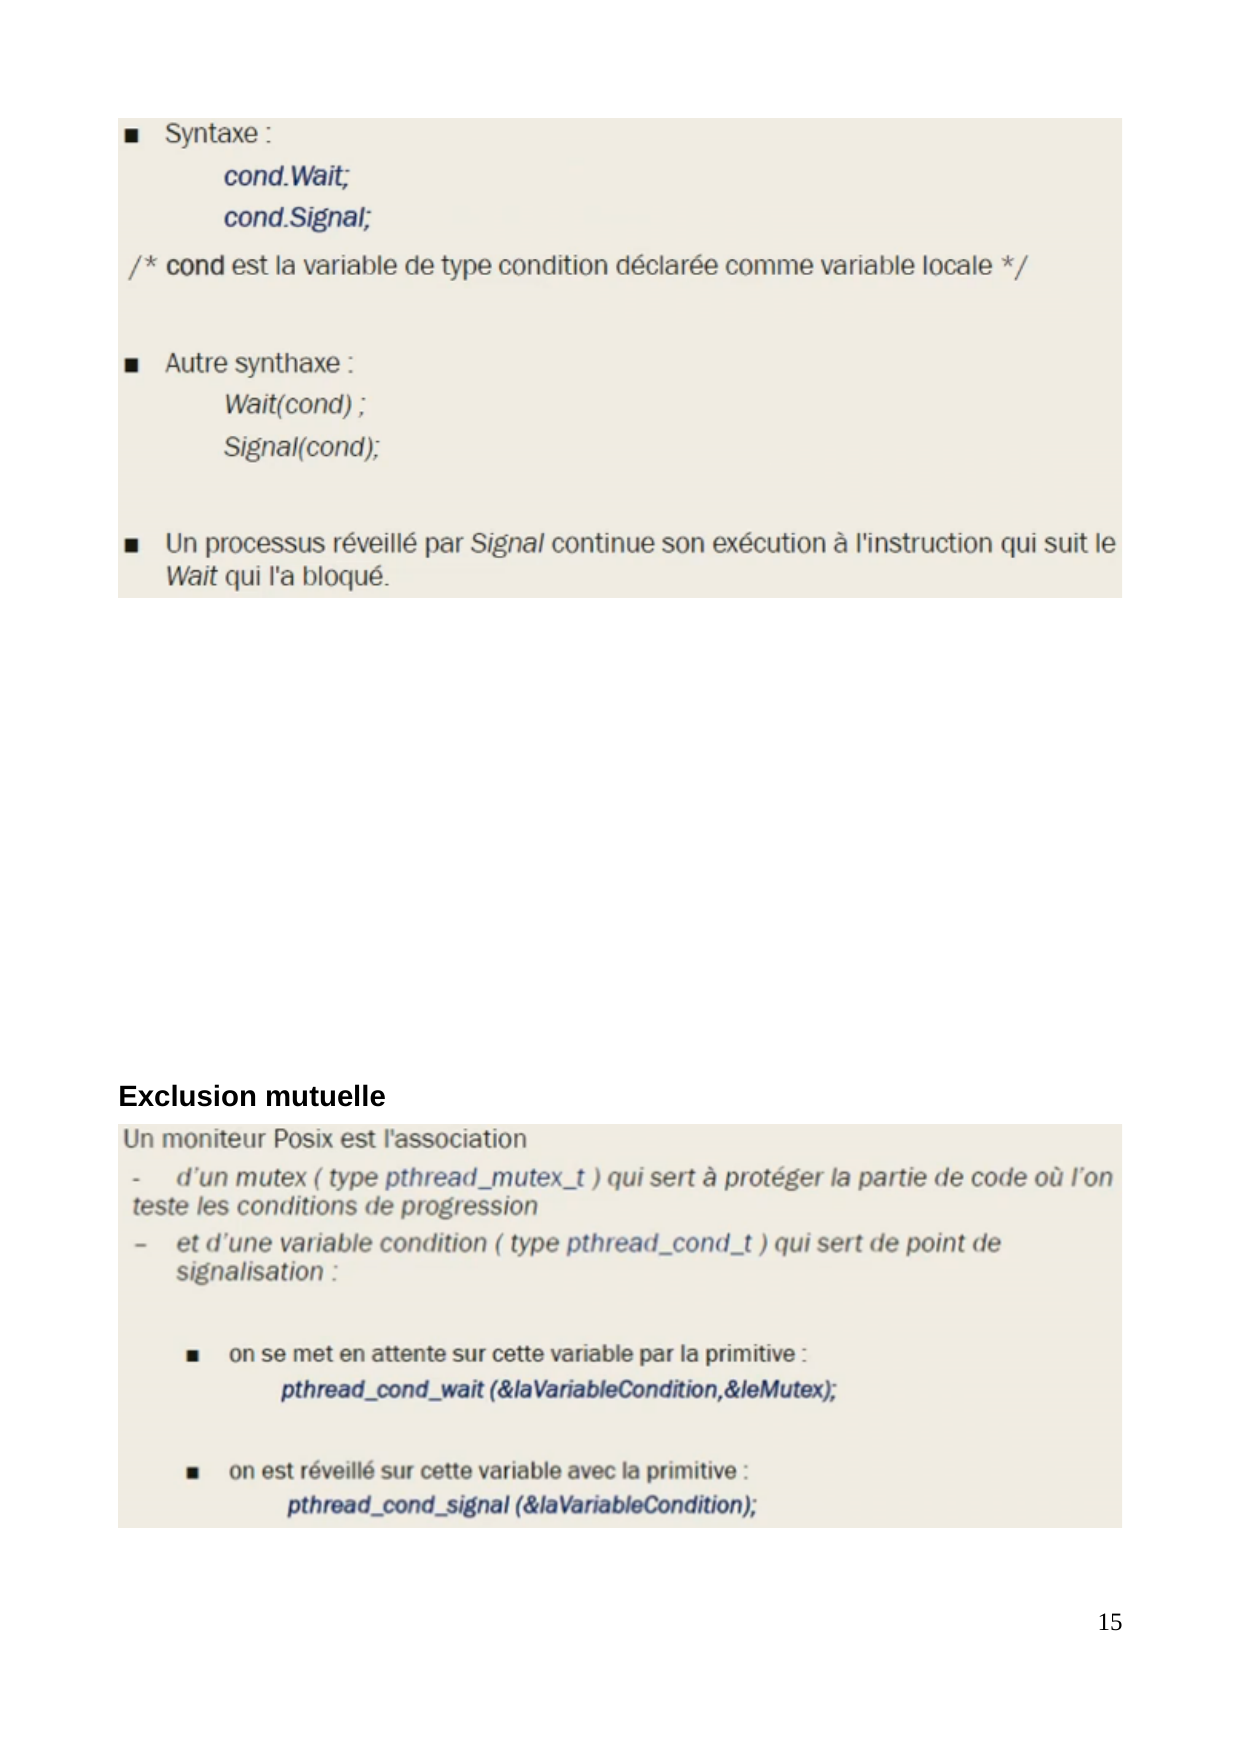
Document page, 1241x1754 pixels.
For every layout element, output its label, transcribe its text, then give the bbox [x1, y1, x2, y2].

picture [118, 1124, 1123, 1528]
picture [118, 118, 1123, 598]
subtitle Exclusion mutuelle [118, 1078, 1122, 1112]
